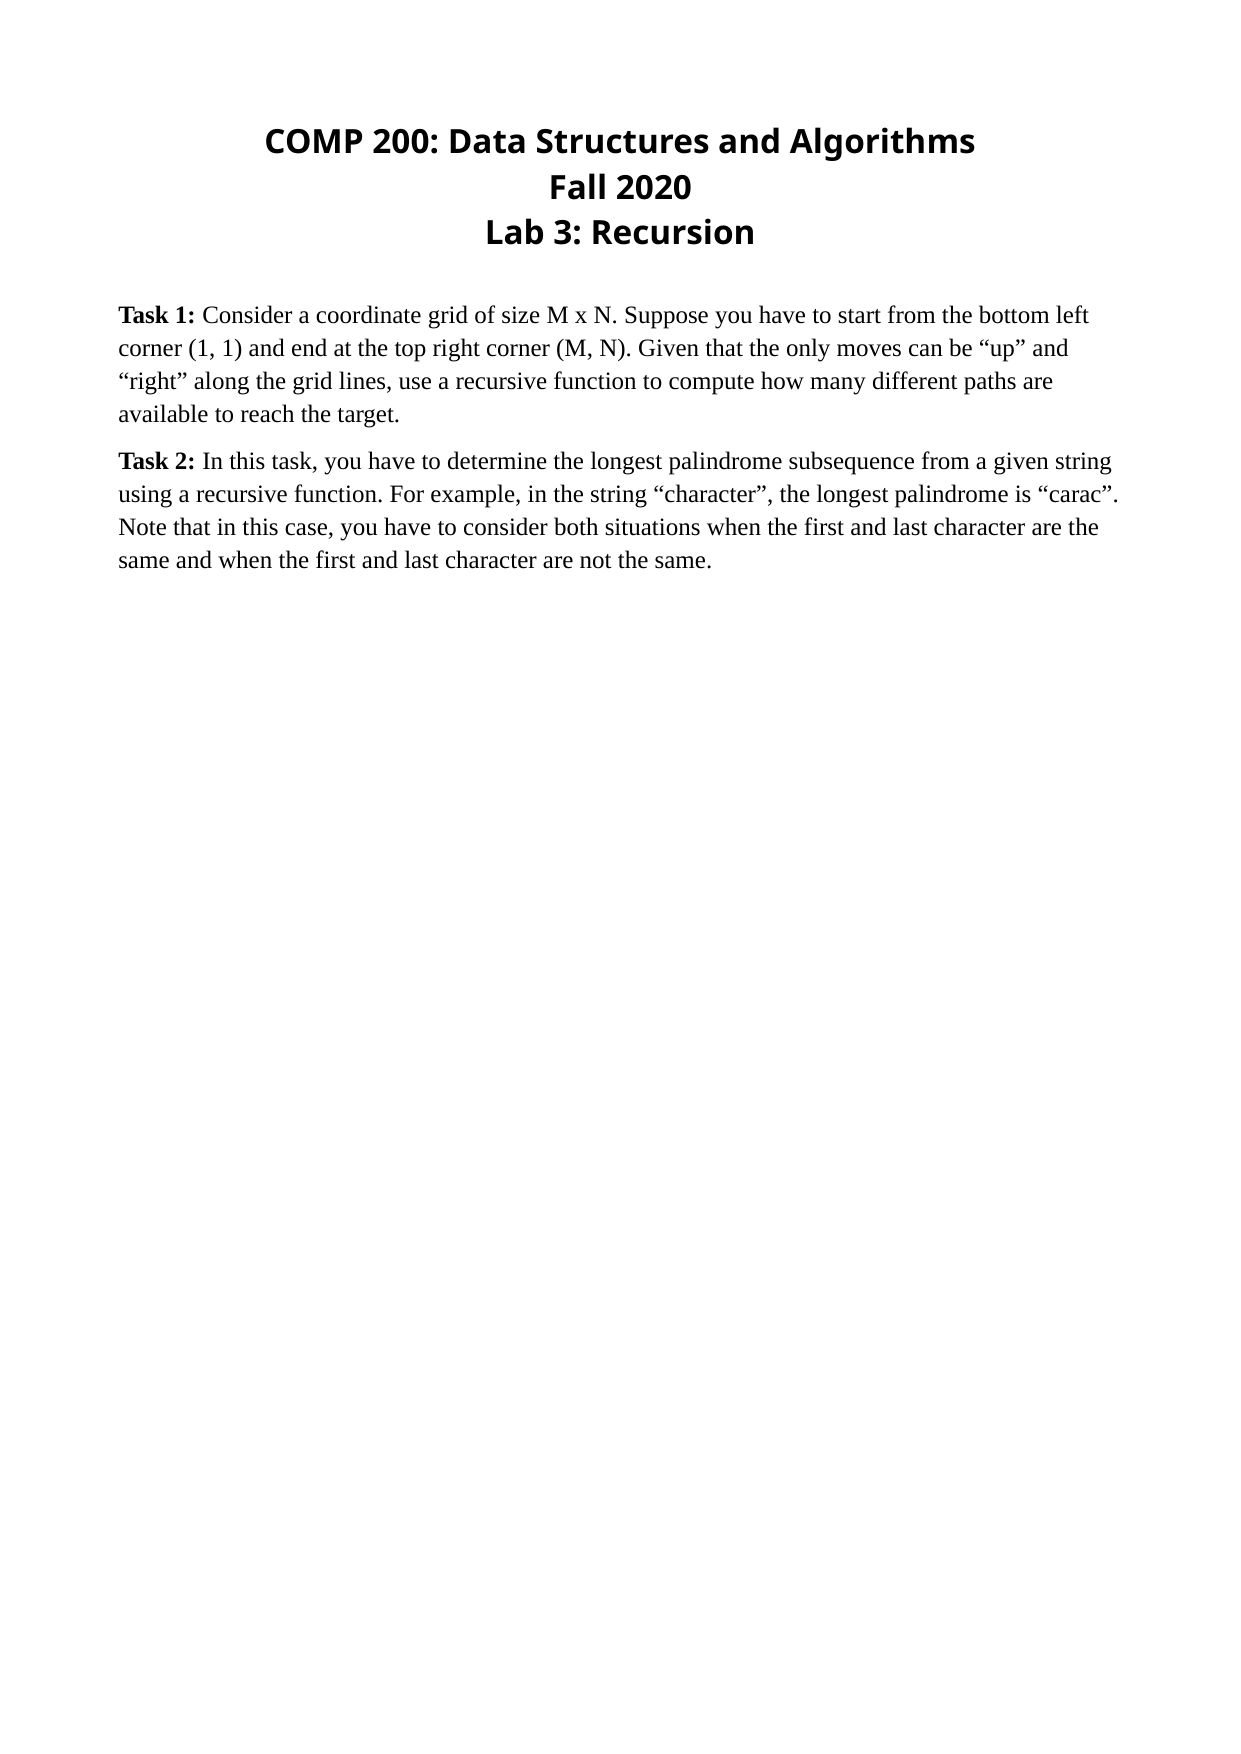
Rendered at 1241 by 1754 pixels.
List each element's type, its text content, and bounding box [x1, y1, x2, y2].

text Fall 2020 [118, 163, 1122, 209]
text Task 2: In this task, you have to determine the longest palindrome subsequence from a given string using a recursive function. For example, in the string “character”, the longest palindrome is “carac”. Note that in this case, you have to consider both situations when the first and last character are the same and when the first and last character are not the same. [118, 446, 1122, 574]
text COMP 200: Data Structures and Algorithms [118, 118, 1122, 163]
text Task 1: Consider a coordinate grid of size M x N. Suppose you have to start from the bottom left corner (1, 1) and end at the top right corner (M, N). Given that the only moves can be “up” and “right” along the grid lines, use a recursive function to compute how many different paths are available to reach the target. [118, 300, 1122, 428]
text Lab 3: Recursion [118, 209, 1122, 254]
